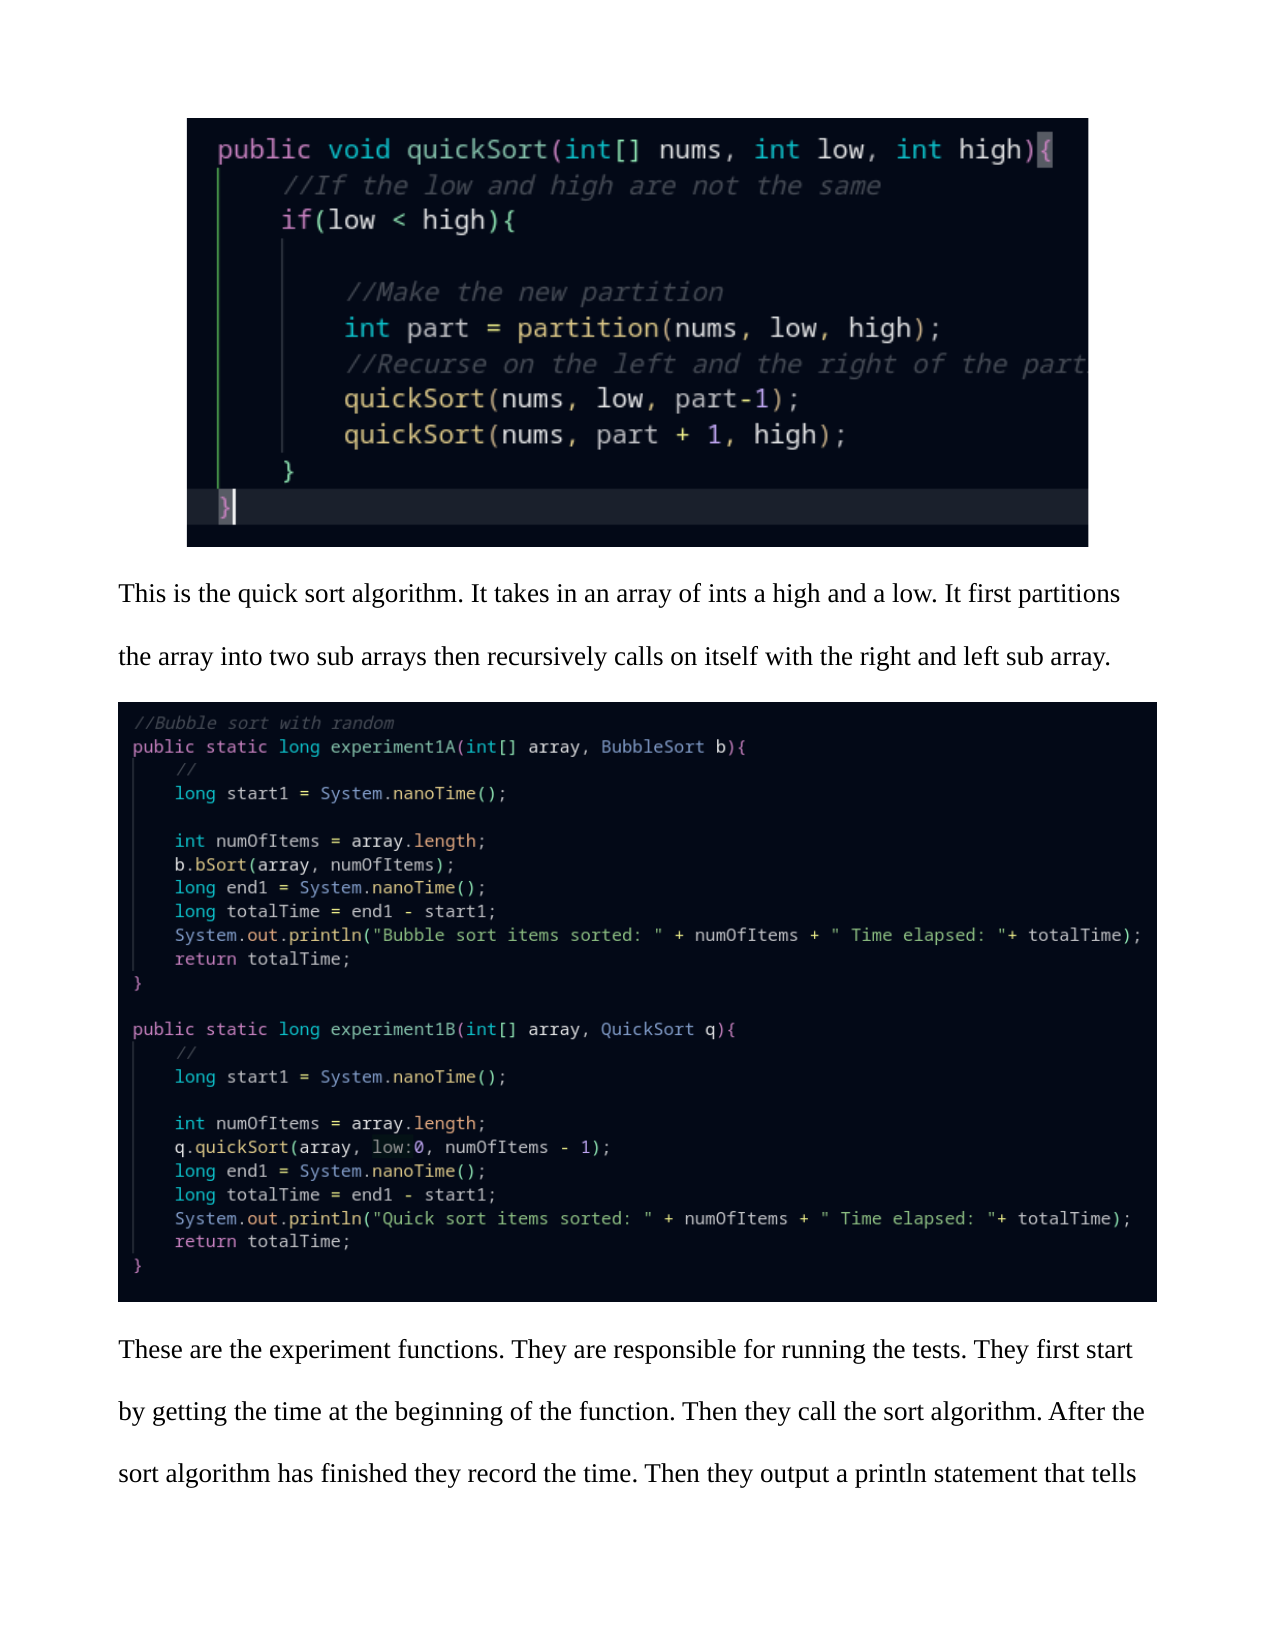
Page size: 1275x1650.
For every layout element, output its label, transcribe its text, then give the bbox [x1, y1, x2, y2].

text These are the experiment functions. They are responsible for running the tests. They first start by getting the time at the beginning of the function. Then they call the sort algorithm. After the sort algorithm has finished they record the time. Then they output a println statement that tells [118, 1302, 1157, 1489]
text This is the quick sort algorithm. It takes in an array of ints a high and a low. It first partitions the array into two sub arrays then recursively calls on itself with the right and left sub array. [118, 118, 1157, 671]
picture [118, 702, 1157, 1302]
picture [186, 118, 1089, 547]
